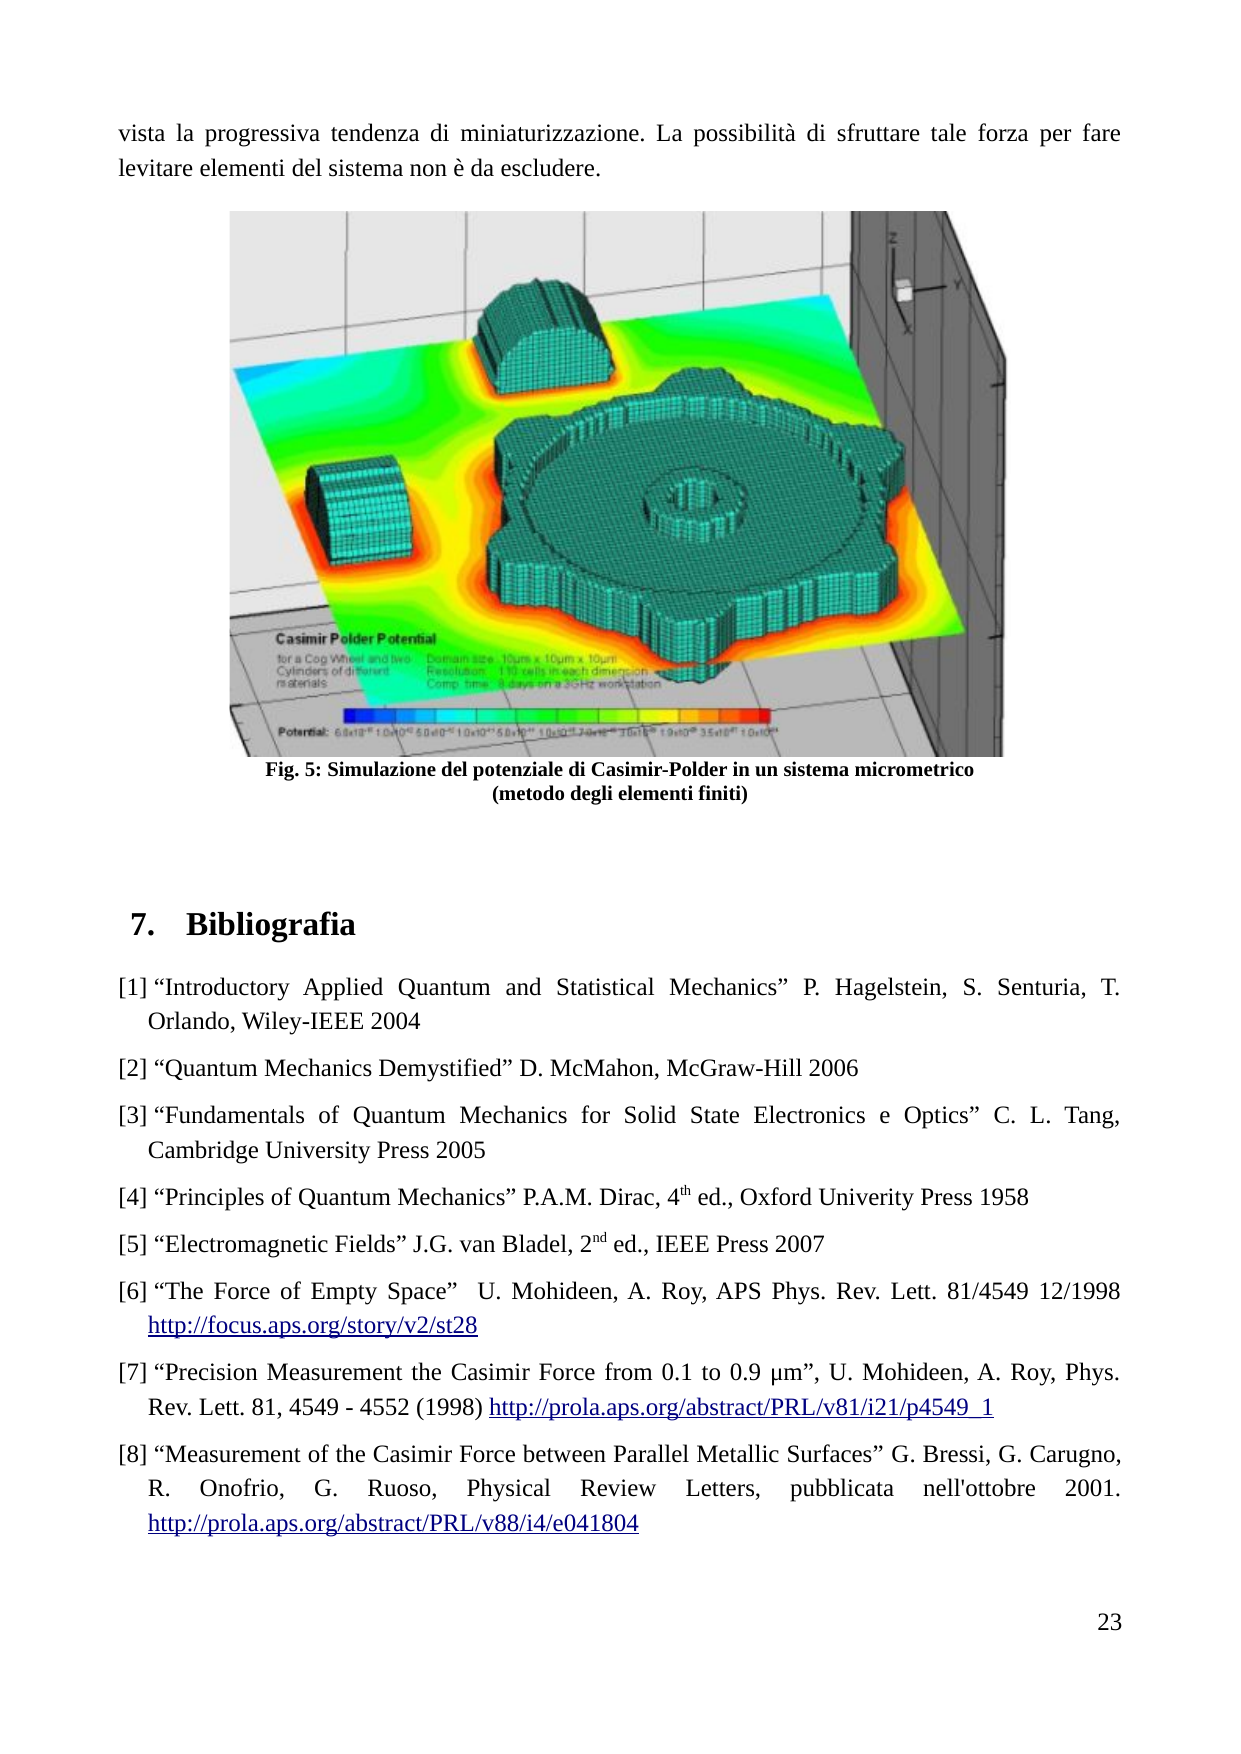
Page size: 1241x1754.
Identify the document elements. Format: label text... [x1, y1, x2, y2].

list “Fundamentals of Quantum Mechanics for Solid State Electronics e Optics” C. L. Tang, Cambridge University Press 2005 [118, 1100, 1122, 1164]
list “Principles of Quantum Mechanics” P.A.M. Dirac, 4th ed., Oxford Univerity Press 1958 [118, 1182, 1122, 1211]
subtitle Bibliografia [130, 904, 1122, 942]
list “Electromagnetic Fields” J.G. van Bladel, 2nd ed., IEEE Press 2007 [118, 1229, 1122, 1258]
picture [229, 211, 1011, 757]
list “Introductory Applied Quantum and Statistical Mechanics” P. Hagelstein, S. Senturia, T. Orlando, Wiley-IEEE 2004 [118, 972, 1122, 1035]
list “Measurement of the Casimir Force between Parallel Metallic Surfaces” G. Bressi, G. Carugno, R. Onofrio, G. Ruoso, Physical Review Letters, pubblicata nell'ottobre 2001. http://prola.aps.org/abstract/PRL/v88/i4/e041804 [118, 1439, 1122, 1536]
list “Quantum Mechanics Demystified” D. McMahon, McGraw-Hill 2006 [118, 1053, 1122, 1082]
text vista la progressiva tendenza di miniaturizzazione. La possibilità di sfruttare tale forza per fare levitare elementi del sistema non è da escludere. [118, 118, 1122, 181]
text Fig. 5: Simulazione del potenziale di Casimir-Polder in un sistema micrometrico (metodo degli elementi finiti) [229, 757, 1011, 805]
list “Precision Measurement the Casimir Force from 0.1 to 0.9 μm”, U. Mohideen, A. Roy, Phys. Rev. Lett. 81, 4549 - 4552 (1998) http://prola.aps.org/abstract/PRL/v81/i21/p4549_1 [118, 1357, 1122, 1421]
list “The Force of Empty Space” U. Mohideen, A. Roy, APS Phys. Rev. Lett. 81/4549 12/1998 http://focus.aps.org/story/v2/st28 [118, 1276, 1122, 1339]
